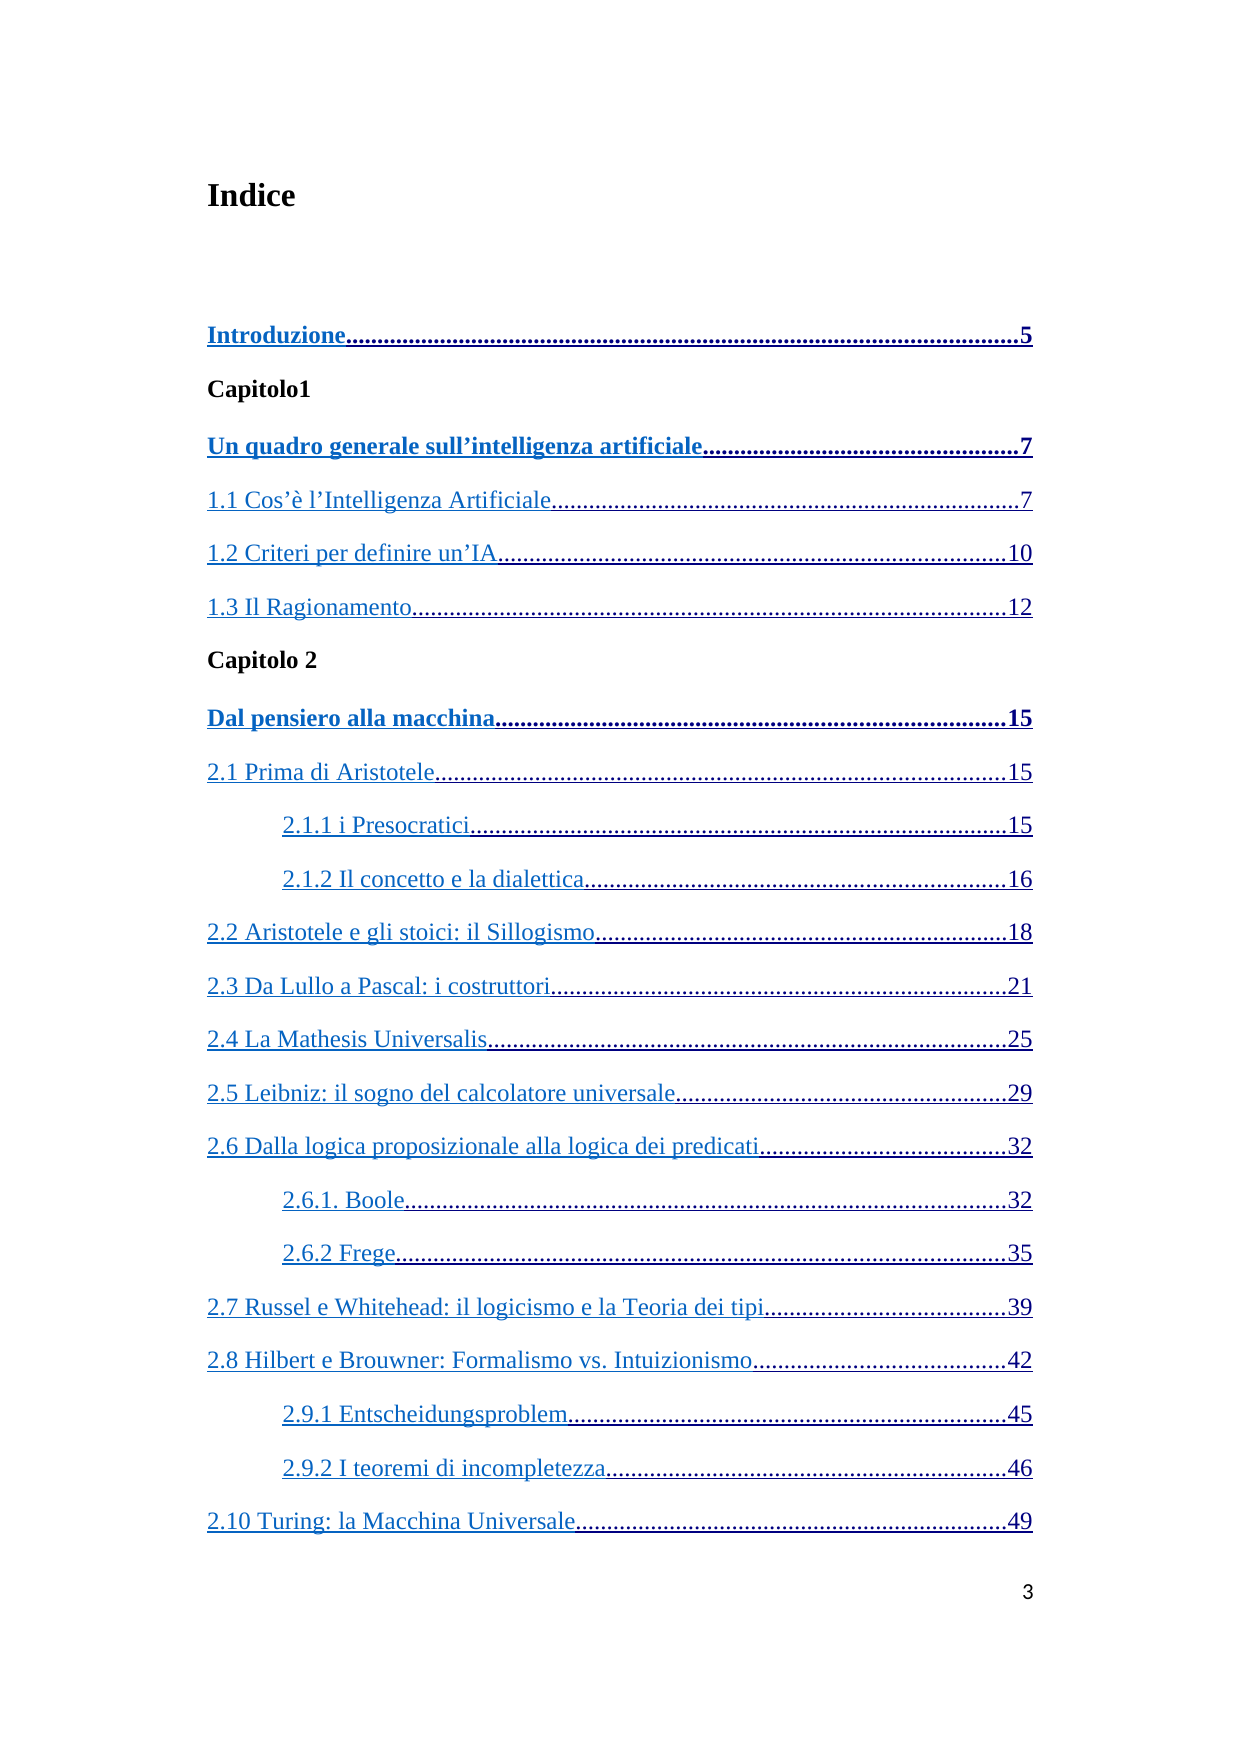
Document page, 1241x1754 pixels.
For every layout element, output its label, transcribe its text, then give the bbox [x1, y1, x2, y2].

text 2.1.1 i Presocratici 15 [253, 810, 1033, 839]
text 2.10 Turing: la Macchina Universale 49 [207, 1506, 1033, 1531]
subtitle Indice [207, 175, 1033, 213]
text 2.5 Leibniz: il sogno del calcolatore universale 29 [207, 1078, 1033, 1103]
text 2.2 Aristotele e gli stoici: il Sillogismo 18 [207, 917, 1033, 942]
text 1.1 Cos’è l’Intelligenza Artificiale 7 [207, 485, 1033, 510]
text 2.4 La Mathesis Universalis 25 [207, 1024, 1033, 1049]
text 1.2 Criteri per definire un’IA 10 [207, 538, 1033, 563]
text 2.6.2 Frege 35 [253, 1238, 1033, 1267]
text Capitolo1 [207, 374, 1033, 403]
text 2.9.2 I teoremi di incompletezza 46 [253, 1453, 1033, 1481]
text Un quadro generale sull’intelligenza artificiale 7 [207, 431, 1033, 456]
text 2.8 Hilbert e Brouwner: Formalismo vs. Intuizionismo 42 [207, 1346, 1033, 1371]
text Capitolo 2 [207, 646, 1033, 674]
text 2.6.1. Boole 32 [253, 1185, 1033, 1214]
text Dal pensiero alla macchina 15 [207, 703, 1033, 728]
text 2.3 Da Lullo a Pascal: i costruttori 21 [207, 971, 1033, 996]
text 2.1.2 Il concetto e la dialettica 16 [253, 864, 1033, 892]
text 2.6 Dalla logica proposizionale alla logica dei predicati 32 [207, 1131, 1033, 1156]
text 2.7 Russel e Whitehead: il logicismo e la Teoria dei tipi 39 [207, 1292, 1033, 1317]
text Introduzione 5 [207, 320, 1033, 345]
text 2.1 Prima di Aristotele 15 [207, 757, 1033, 782]
text 1.3 Il Ragionamento 12 [207, 592, 1033, 617]
text 2.9.1 Entscheidungsproblem 45 [253, 1399, 1033, 1428]
